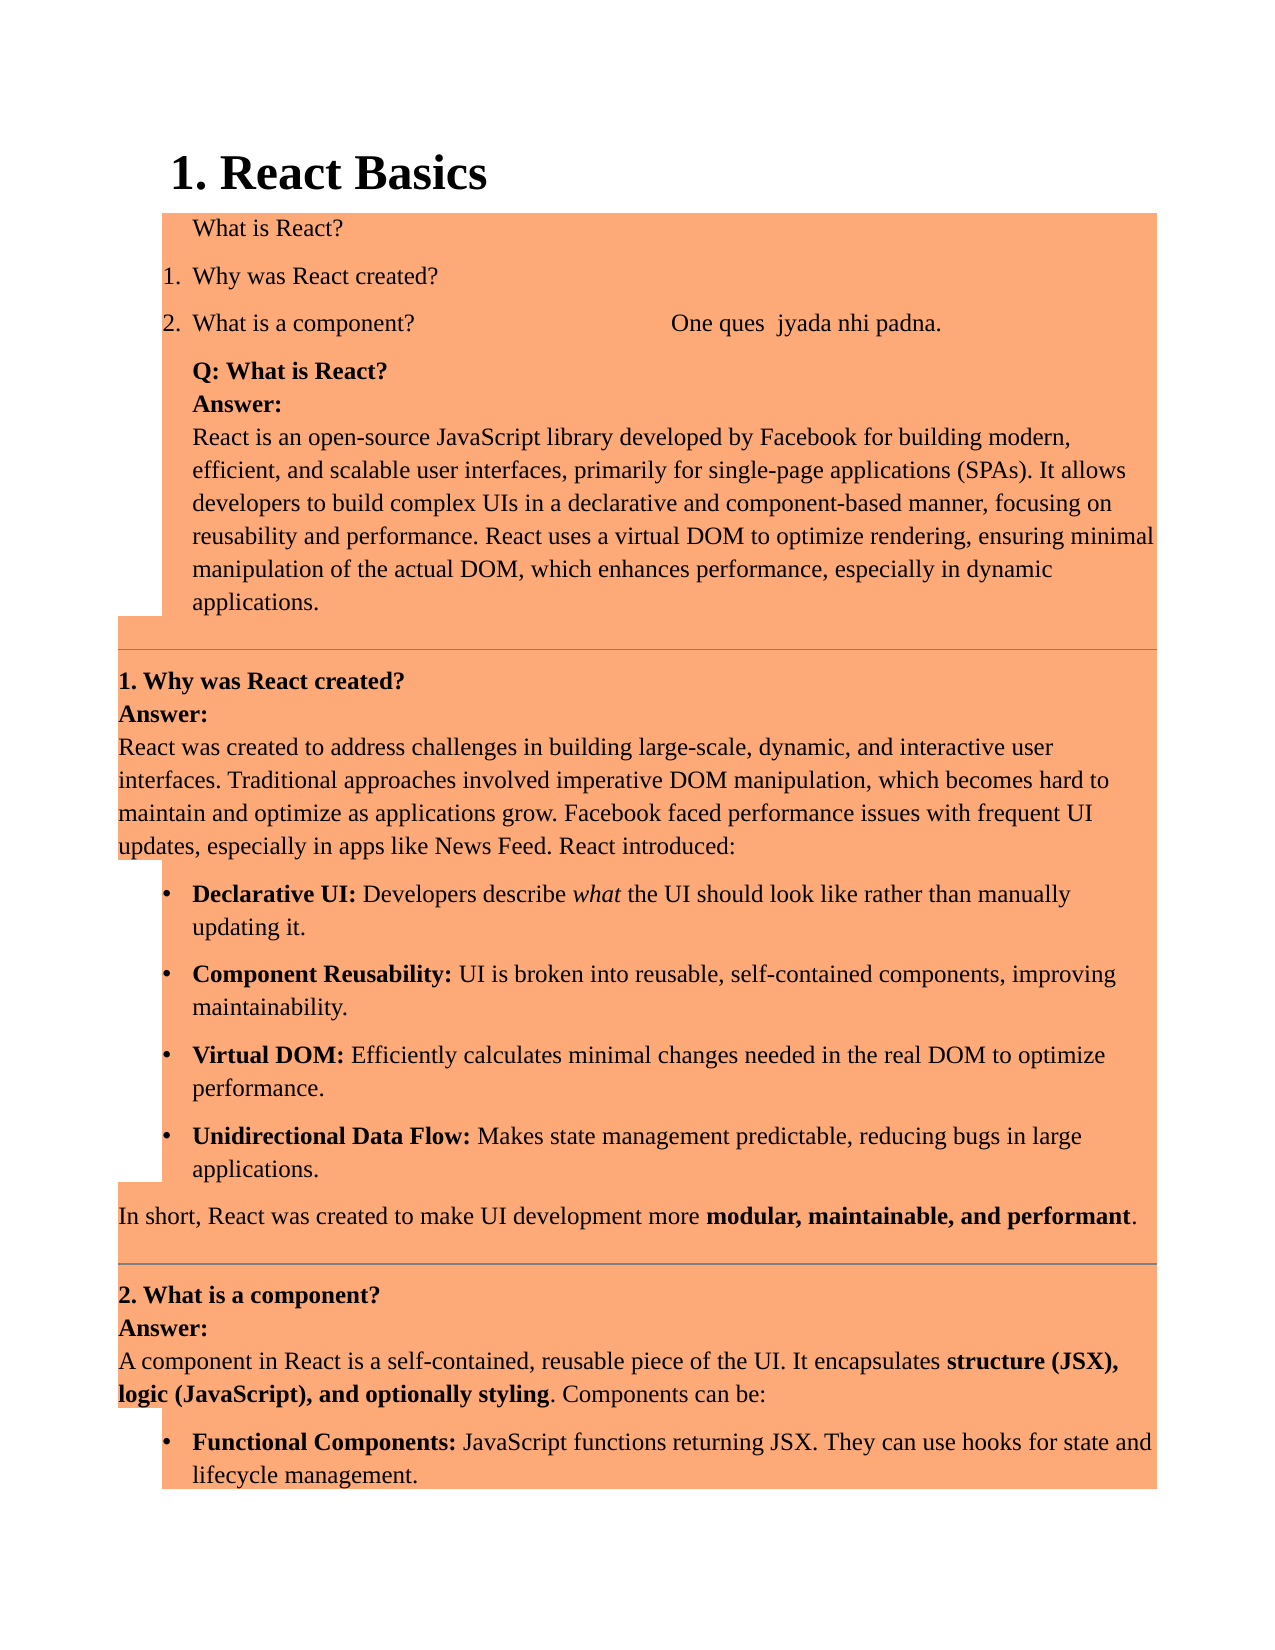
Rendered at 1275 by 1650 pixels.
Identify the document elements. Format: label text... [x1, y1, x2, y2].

list Q: What is React? Answer: React is an open-source JavaScript library developed by Facebook for building modern, efficient, and scalable user interfaces, primarily for single-page applications (SPAs). It allows developers to build complex UIs in a declarative and component-based manner, focusing on reusability and performance. React uses a virtual DOM to optimize rendering, ensuring minimal manipulation of the actual DOM, which enhances performance, especially in dynamic applications. [162, 356, 1157, 616]
text 1. Why was React created? Answer: React was created to address challenges in building large-scale, dynamic, and interactive user interfaces. Traditional approaches involved imperative DOM manipulation, which becomes hard to maintain and optimize as applications grow. Facebook faced performance issues with frequent UI updates, especially in apps like News Feed. React introduced: [118, 666, 1157, 860]
list What is React? [162, 213, 1157, 242]
list Why was React created? [162, 261, 1157, 289]
text 2. What is a component? Answer: A component in React is a self-contained, reusable piece of the UI. It encapsulates structure (JSX), logic (JavaScript), and optionally styling. Components can be: [118, 1280, 1157, 1408]
subtitle ✅ 1. React Basics [118, 143, 1157, 201]
list What is a component? One ques jyada nhi padna. [162, 308, 1157, 337]
list Virtual DOM: Efficiently calculates minimal changes needed in the real DOM to optimize performance. [162, 1040, 1157, 1102]
list Component Reusability: UI is broken into reusable, self-contained components, improving maintainability. [162, 959, 1157, 1021]
list Functional Components: JavaScript functions returning JSX. They can use hooks for state and lifecycle management. [162, 1427, 1157, 1489]
list Unidirectional Data Flow: Makes state management predictable, reducing bugs in large applications. [162, 1121, 1157, 1182]
text In short, React was created to make UI development more modular, maintainable, and performant. [118, 1201, 1157, 1230]
list Declarative UI: Developers describe what the UI should look like rather than manually updating it. [162, 879, 1157, 941]
